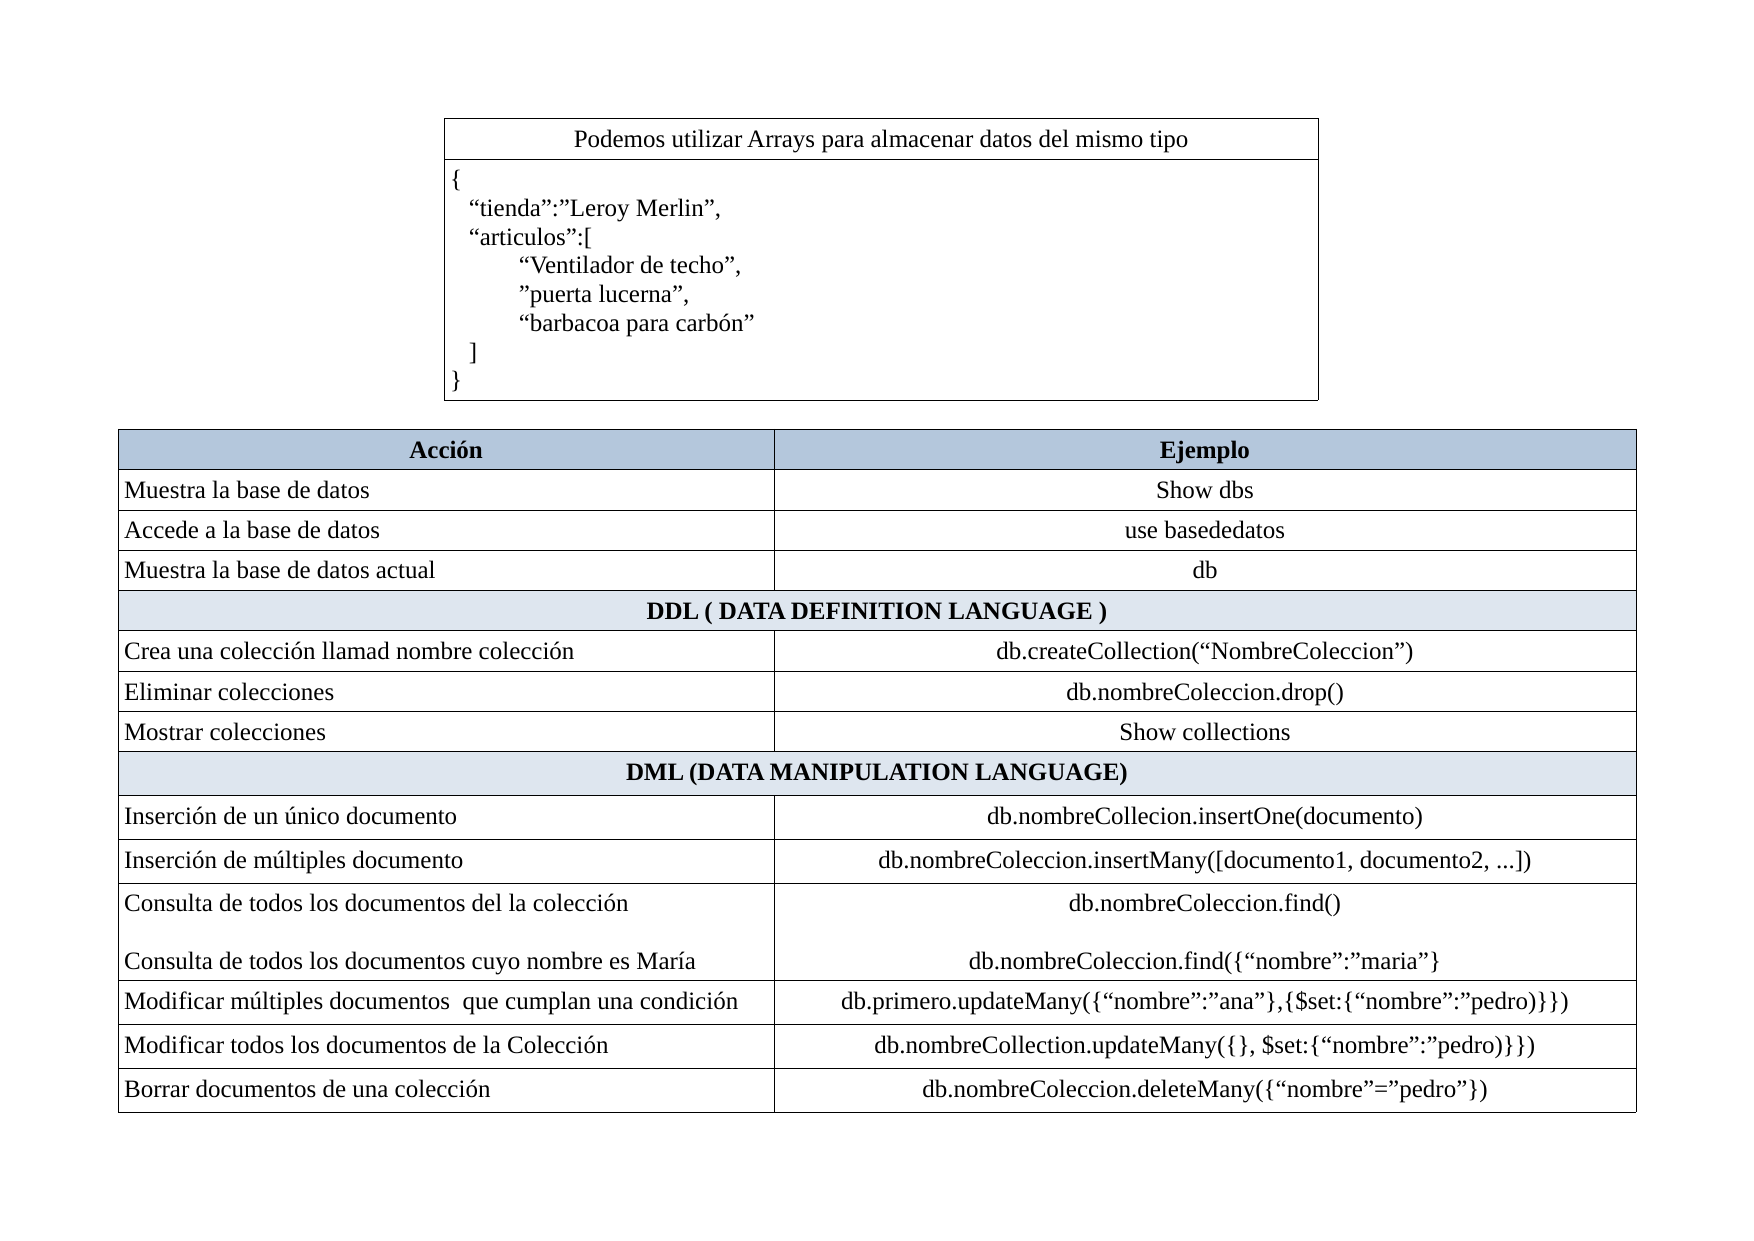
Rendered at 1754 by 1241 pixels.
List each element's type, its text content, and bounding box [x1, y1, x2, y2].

table_cell db.createCollection(“NombreColeccion”) [775, 631, 1636, 671]
table_cell Crea una colección llamad nombre colección [119, 631, 774, 671]
table_cell db.nombreColeccion.drop() [775, 672, 1636, 711]
table_cell db.primero.updateMany({“nombre”:”ana”},{$set:{“nombre”:”pedro)}}) [775, 981, 1636, 1024]
table_cell Inserción de múltiples documento [119, 840, 774, 883]
table_cell db.nombreColeccion.insertMany([documento1, documento2, ...]) [775, 840, 1636, 883]
table_cell Mostrar colecciones [119, 712, 774, 751]
table_cell DDL ( DATA DEFINITION LANGUAGE ) [119, 591, 1636, 630]
table_cell Muestra la base de datos [119, 470, 774, 509]
table_cell Show collections [775, 712, 1636, 751]
table_cell db.nombreCollection.updateMany({}, $set:{“nombre”:”pedro)}}) [775, 1025, 1636, 1068]
table_cell db.nombreColeccion.find() db.nombreColeccion.find({“nombre”:”maria”} [775, 884, 1636, 980]
table_cell Inserción de un único documento [119, 796, 774, 839]
table_header Acción [119, 430, 774, 469]
table_header Ejemplo [775, 430, 1636, 469]
table_header Podemos utilizar Arrays para almacenar datos del mismo tipo [445, 119, 1318, 158]
table_cell Show dbs [775, 470, 1636, 509]
table_cell db [775, 551, 1636, 590]
table_cell db.nombreCollecion.insertOne(documento) [775, 796, 1636, 839]
table_cell Accede a la base de datos [119, 511, 774, 550]
table_cell use basededatos [775, 511, 1636, 550]
table_cell Muestra la base de datos actual [119, 551, 774, 590]
table_cell DML (DATA MANIPULATION LANGUAGE) [119, 752, 1636, 795]
table_cell Borrar documentos de una colección [119, 1069, 774, 1112]
table_cell { “tienda”:”Leroy Merlin”, “articulos”:[ “Ventilador de techo”, ”puerta lucerna”, “barbacoa para carbón” ] } [445, 160, 1318, 400]
table_cell Modificar múltiples documentos que cumplan una condición [119, 981, 774, 1024]
table_cell db.nombreColeccion.deleteMany({“nombre”=”pedro”}) [775, 1069, 1636, 1112]
table_cell Eliminar colecciones [119, 672, 774, 711]
table_cell Modificar todos los documentos de la Colección [119, 1025, 774, 1068]
table_cell Consulta de todos los documentos del la colección Consulta de todos los documentos cuyo nombre es María [119, 884, 774, 980]
